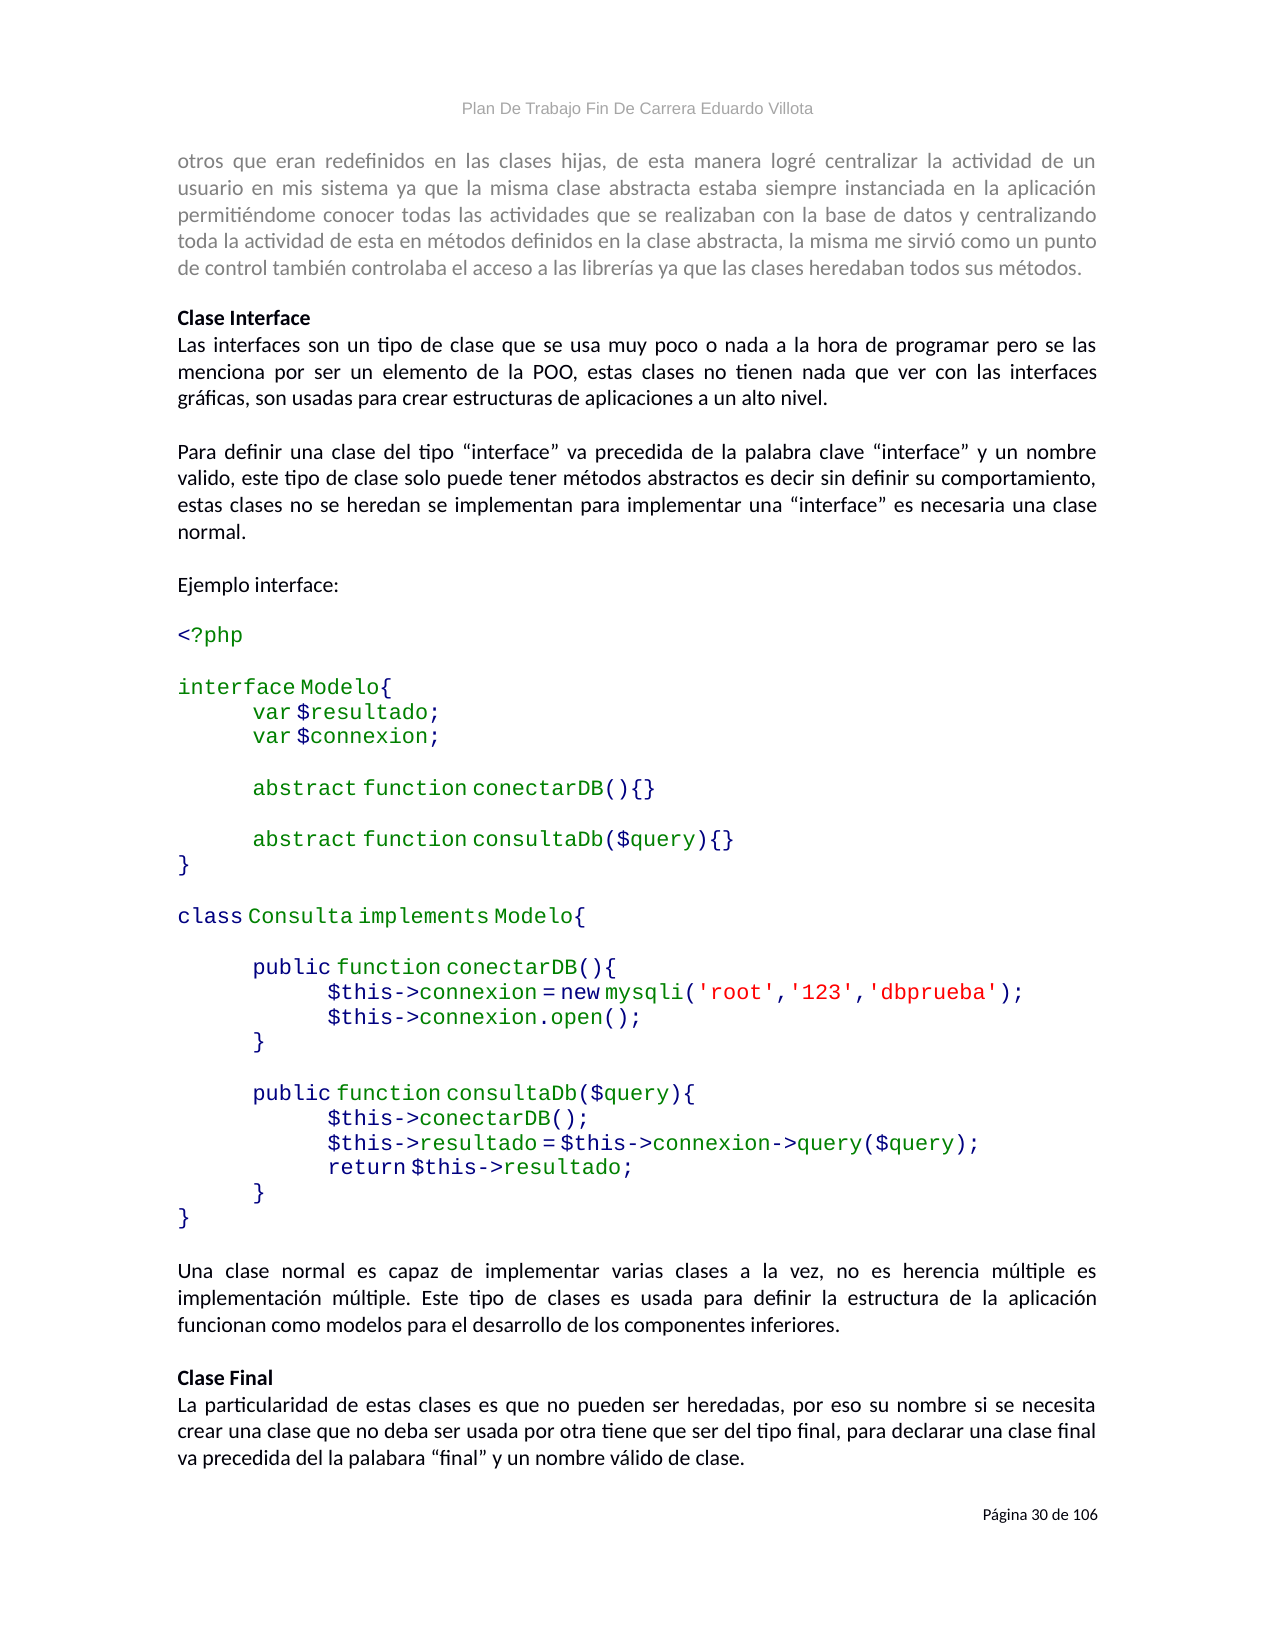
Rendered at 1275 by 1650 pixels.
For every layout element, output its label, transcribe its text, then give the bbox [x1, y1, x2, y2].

text } [177, 1206, 1098, 1231]
text var $connexion; [177, 726, 1098, 750]
text var $resultado; [177, 701, 1098, 726]
text abstract function conectarDB(){} [177, 777, 1098, 802]
text $this->connexion = new mysqli('root','123','dbprueba'); [177, 981, 1098, 1006]
text class Consulta implements Modelo{ [177, 905, 1098, 929]
text La particularidad de estas clases es que no pueden ser heredadas, por eso su nombre si se necesita crear una clase que no deba ser usada por otra tiene que ser del tipo final, para declarar una clase final va precedida del la palabara “final” y un nombre válido de clase. [177, 1391, 1098, 1471]
text Clase Final [177, 1364, 1098, 1391]
text abstract function consultaDb($query){} [177, 828, 1098, 853]
text $this->conectarDB(); [177, 1107, 1098, 1132]
text otros que eran redefinidos en las clases hijas, de esta manera logré centralizar la actividad de un usuario en mis sistema ya que la misma clase abstracta estaba siempre instanciada en la aplicación permitiéndome conocer todas las actividades que se realizaban con la base de datos y centralizando toda la actividad de esta en métodos definidos en la clase abstracta, la misma me sirvió como un punto de control también controlaba el acceso a las librerías ya que las clases heredaban todos sus métodos. [177, 148, 1098, 281]
text Ejemplo interface: [177, 571, 1098, 598]
text public function consultaDb($query){ [177, 1082, 1098, 1107]
text Para definir una clase del tipo “interface” va precedida de la palabra clave “interface” y un nombre valido, este tipo de clase solo puede tener métodos abstractos es decir sin definir su comportamiento, estas clases no se heredan se implementan para implementar una “interface” es necesaria una clase normal. [177, 438, 1098, 544]
text Una clase normal es capaz de implementar varias clases a la vez, no es herencia múltiple es implementación múltiple. Este tipo de clases es usada para definir la estructura de la aplicación funcionan como modelos para el desarrollo de los componentes inferiores. [177, 1257, 1098, 1337]
text return $this->resultado; [177, 1156, 1098, 1181]
text } [177, 853, 1098, 878]
text } [177, 1031, 1098, 1055]
text Clase Interface [177, 304, 1098, 331]
text } [177, 1181, 1098, 1206]
text Las interfaces son un tipo de clase que se usa muy poco o nada a la hora de programar pero se las menciona por ser un elemento de la POO, estas clases no tienen nada que ver con las interfaces gráficas, son usadas para crear estructuras de aplicaciones a un alto nivel. [177, 331, 1098, 411]
text $this->connexion.open(); [177, 1006, 1098, 1031]
text <?php [177, 624, 1098, 649]
text interface Modelo{ [177, 676, 1098, 701]
text public function conectarDB(){ [177, 956, 1098, 981]
text $this->resultado = $this->connexion->query($query); [177, 1132, 1098, 1156]
